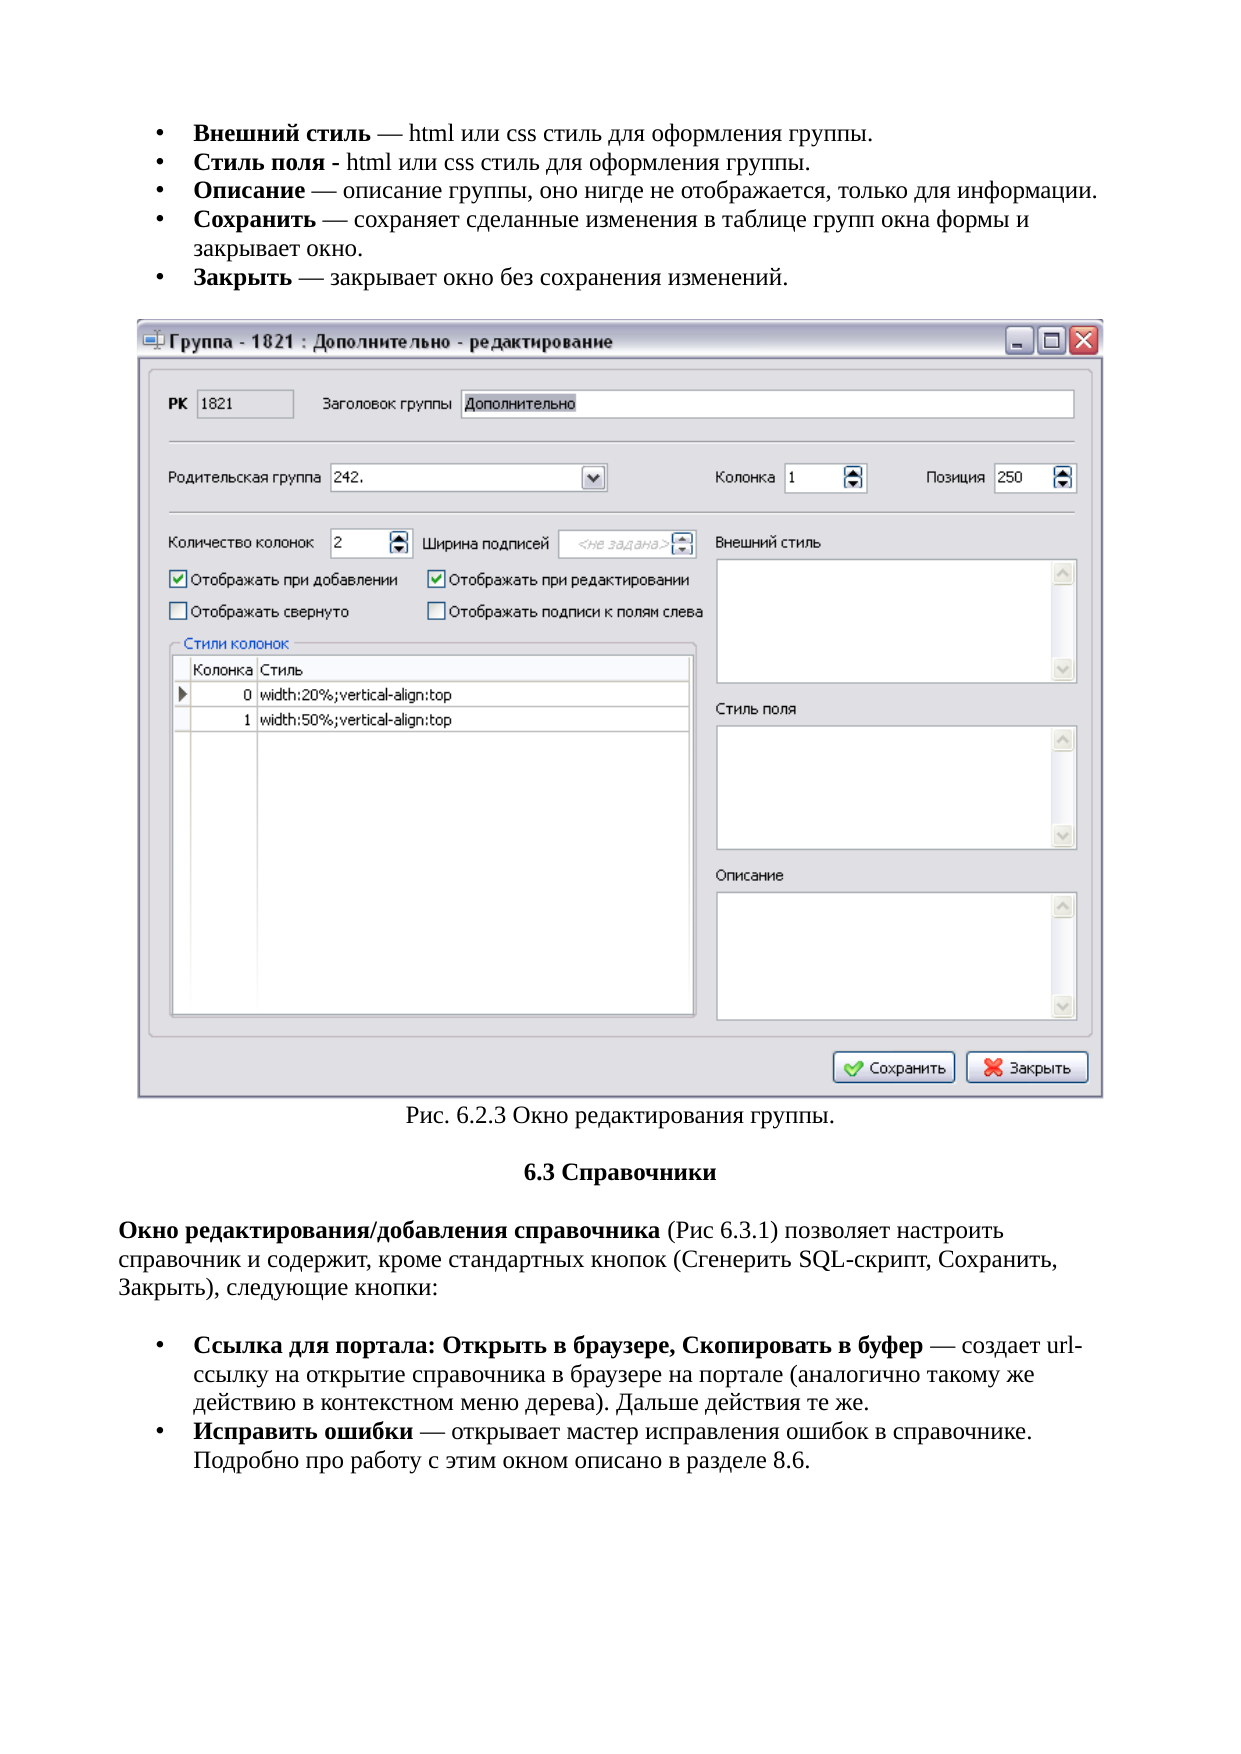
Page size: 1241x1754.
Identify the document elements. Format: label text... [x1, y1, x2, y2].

list Исправить ошибки — открывает мастер исправления ошибок в справочнике. Подробно про работу с этим окном описано в разделе 8.6. [156, 1416, 1122, 1474]
list Сохранить — сохраняет сделанные изменения в таблице групп окна формы и закрывает окно. [156, 204, 1122, 262]
list Стиль поля - html или css стиль для оформления группы. [156, 147, 1122, 176]
list Ссылка для портала: Открыть в браузере, Скопировать в буфер — создает url-ссылку на открытие справочника в браузере на портале (аналогично такому же действию в контекстном меню дерева). Дальше действия те же. [156, 1330, 1122, 1416]
text Окно редактирования/добавления справочника (Рис 6.3.1) позволяет настроить справочник и содержит, кроме стандартных кнопок (Сгенерить SQL-скрипт, Сохранить, Закрыть), следующие кнопки: [118, 1215, 1122, 1301]
list Внешний стиль — html или css стиль для оформления группы. [156, 118, 1122, 147]
text 6.3 Справочники [118, 1157, 1122, 1186]
list Закрыть — закрывает окно без сохранения изменений. [156, 262, 1122, 291]
text Рис. 6.2.3 Окно редактирования группы. [118, 319, 1122, 1129]
picture [136, 319, 1104, 1100]
list Описание — описание группы, оно нигде не отображается, только для информации. [156, 176, 1122, 204]
